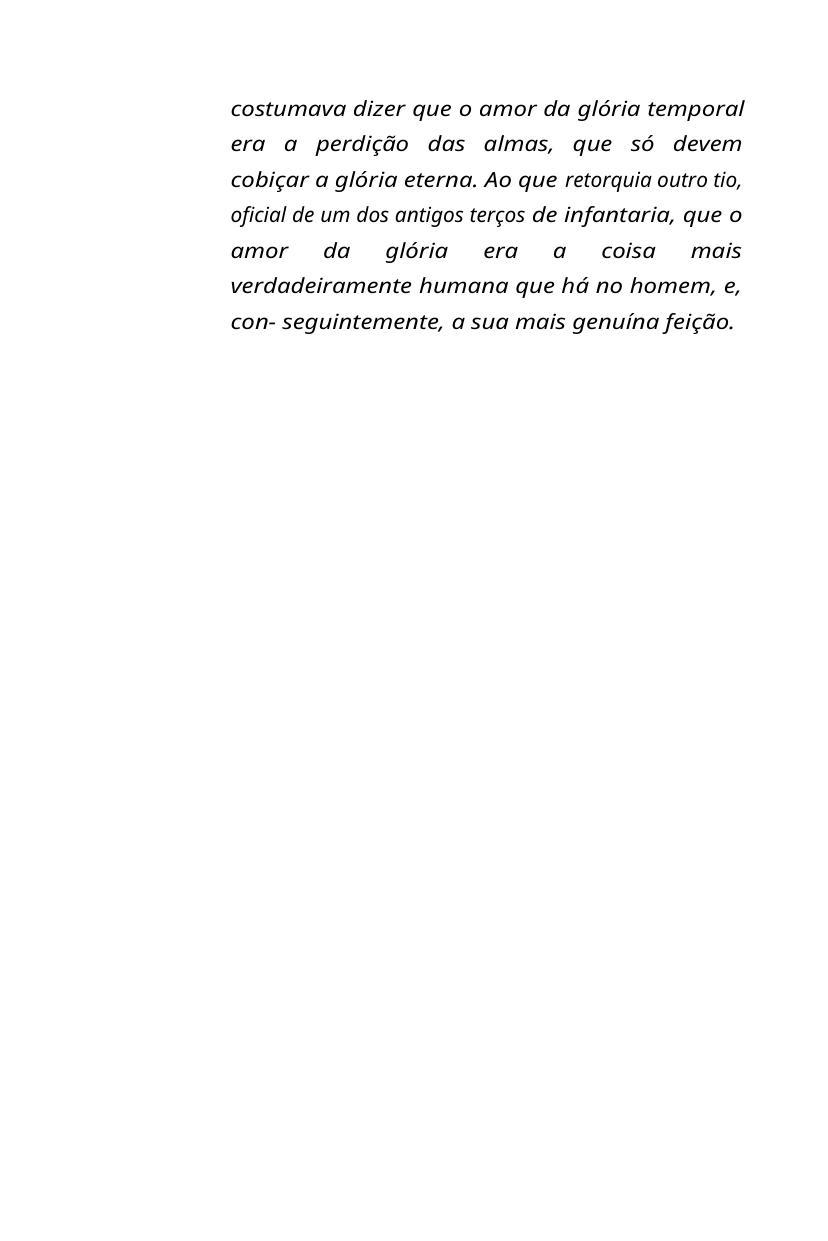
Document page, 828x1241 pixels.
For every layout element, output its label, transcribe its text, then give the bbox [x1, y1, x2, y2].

text costumava dizer que o amor da glória temporal era a perdição das almas, que só devem cobiçar a glória eterna. Ao que retorquia outro tio, oficial de um dos antigos terços de infantaria, que o amor da glória era a coisa mais verdadeiramente humana que há no homem, e, con- seguintemente, a sua mais genuína feição. [230, 94, 745, 335]
